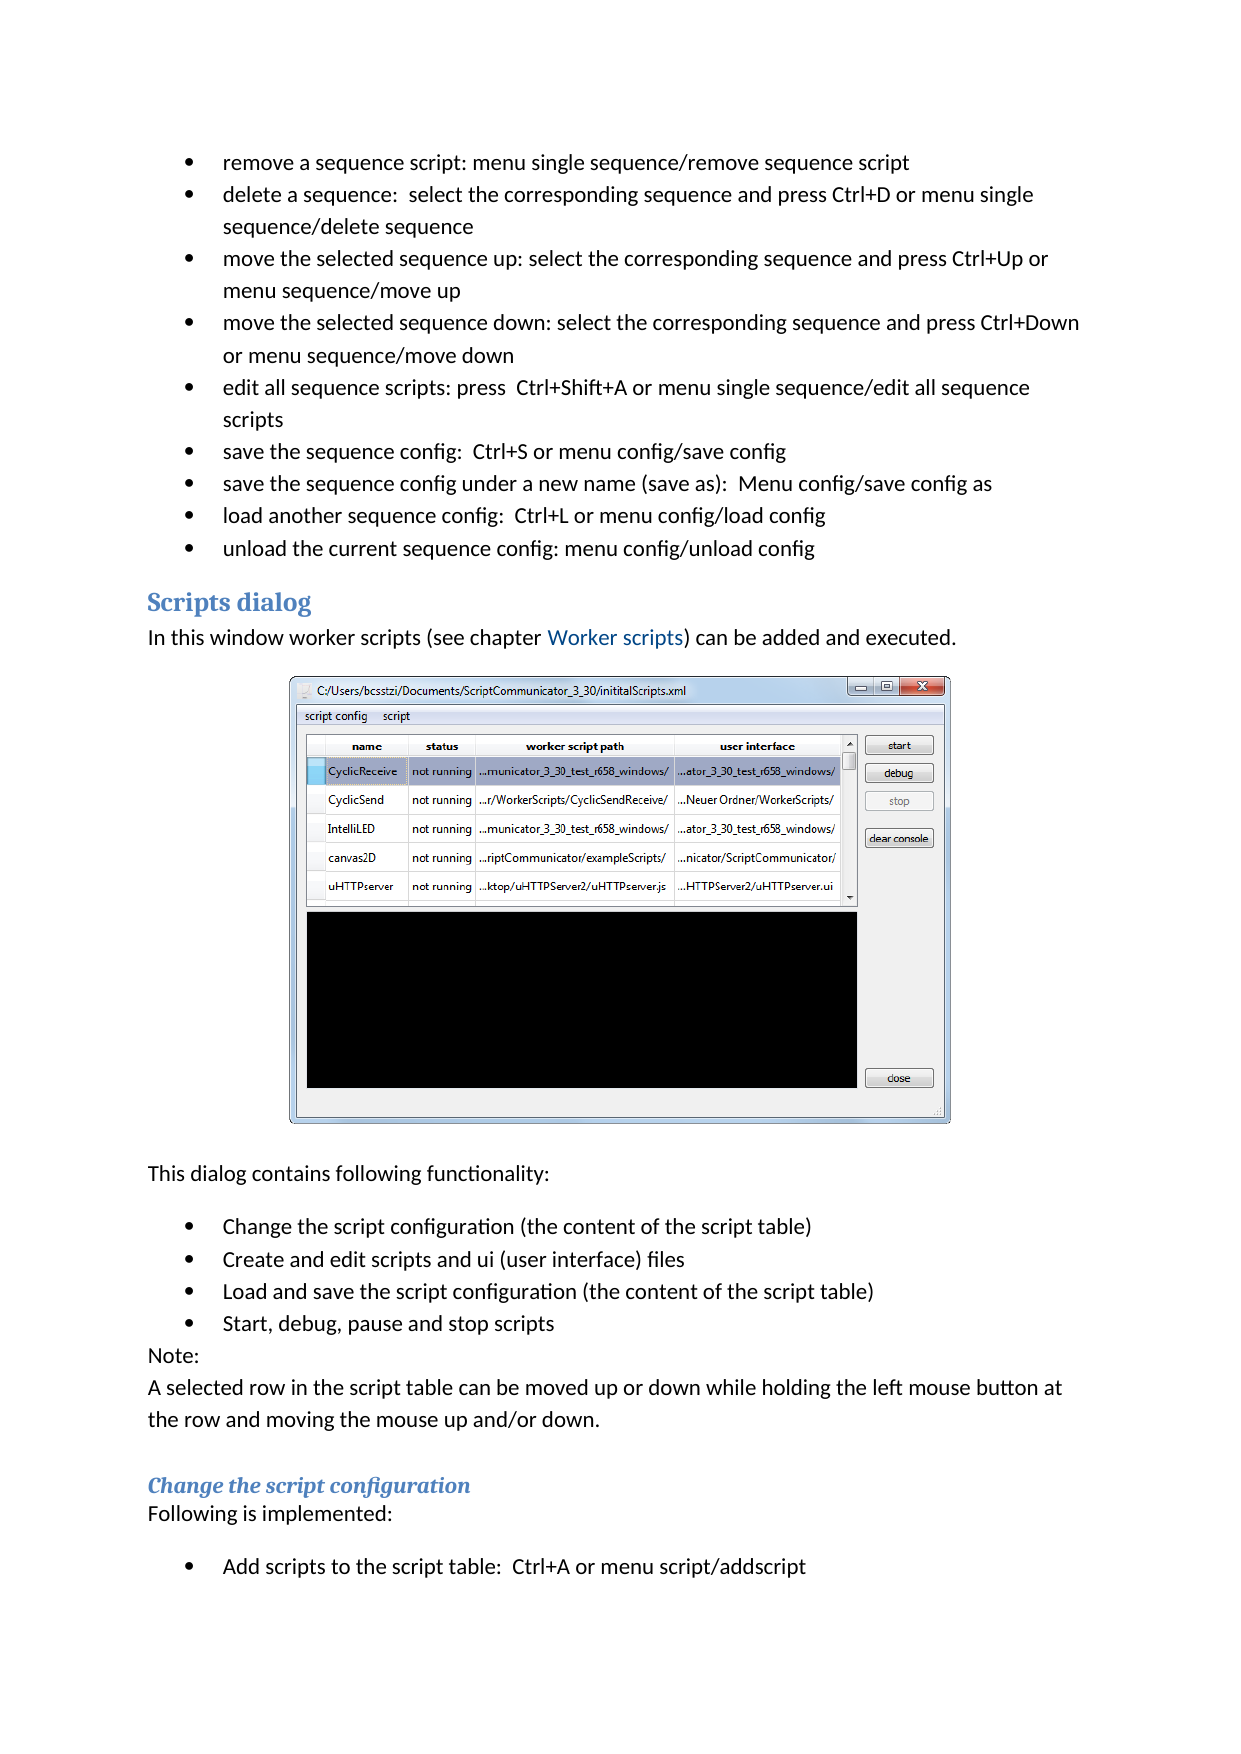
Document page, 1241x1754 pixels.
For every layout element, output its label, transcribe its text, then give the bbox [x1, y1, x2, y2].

picture [289, 676, 951, 1124]
list Create and edit scripts and ui (user interface) files [185, 1245, 1093, 1273]
list Change the script configuration (the content of the script table) [185, 1212, 1093, 1241]
list move the selected sequence down: select the corresponding sequence and press Ctrl+Down or menu sequence/move down [185, 308, 1093, 369]
text Note: [148, 1341, 1093, 1369]
text A selected row in the script table can be moved up or down while holding the left mouse button at the row and moving the mouse up and/or down. [148, 1373, 1093, 1434]
list Start, debug, pause and stop scripts [185, 1309, 1093, 1337]
list edit all sequence scripts: press Ctrl+Shift+A or menu single sequence/edit all sequence scripts [185, 373, 1093, 433]
subtitle Change the script configuration [148, 1473, 1093, 1499]
list save the sequence config: Ctrl+S or menu config/save config [185, 437, 1093, 465]
list Load and save the script configuration (the content of the script table) [185, 1277, 1093, 1305]
subtitle Scripts dialog [148, 587, 1093, 618]
list remove a sequence script: menu single sequence/remove sequence script [185, 148, 1093, 176]
list delete a sequence: select the corresponding sequence and press Ctrl+D or menu single sequence/delete sequence [185, 180, 1093, 240]
list unload the current sequence config: menu config/unload config [185, 534, 1093, 562]
list save the sequence config under a new name (save as): Menu config/save config as [185, 469, 1093, 497]
list Add scripts to the script table: Ctrl+A or menu script/addscript [185, 1552, 1093, 1580]
text Following is implemented: [148, 1499, 1093, 1527]
list In this window worker scripts (see chapter Worker scripts) can be added and executed. [148, 623, 1093, 651]
text This dialog contains following functionality: [148, 1159, 1093, 1187]
list move the selected sequence up: select the corresponding sequence and press Ctrl+Up or menu sequence/move up [185, 244, 1093, 304]
list load another sequence config: Ctrl+L or menu config/load config [185, 502, 1093, 530]
